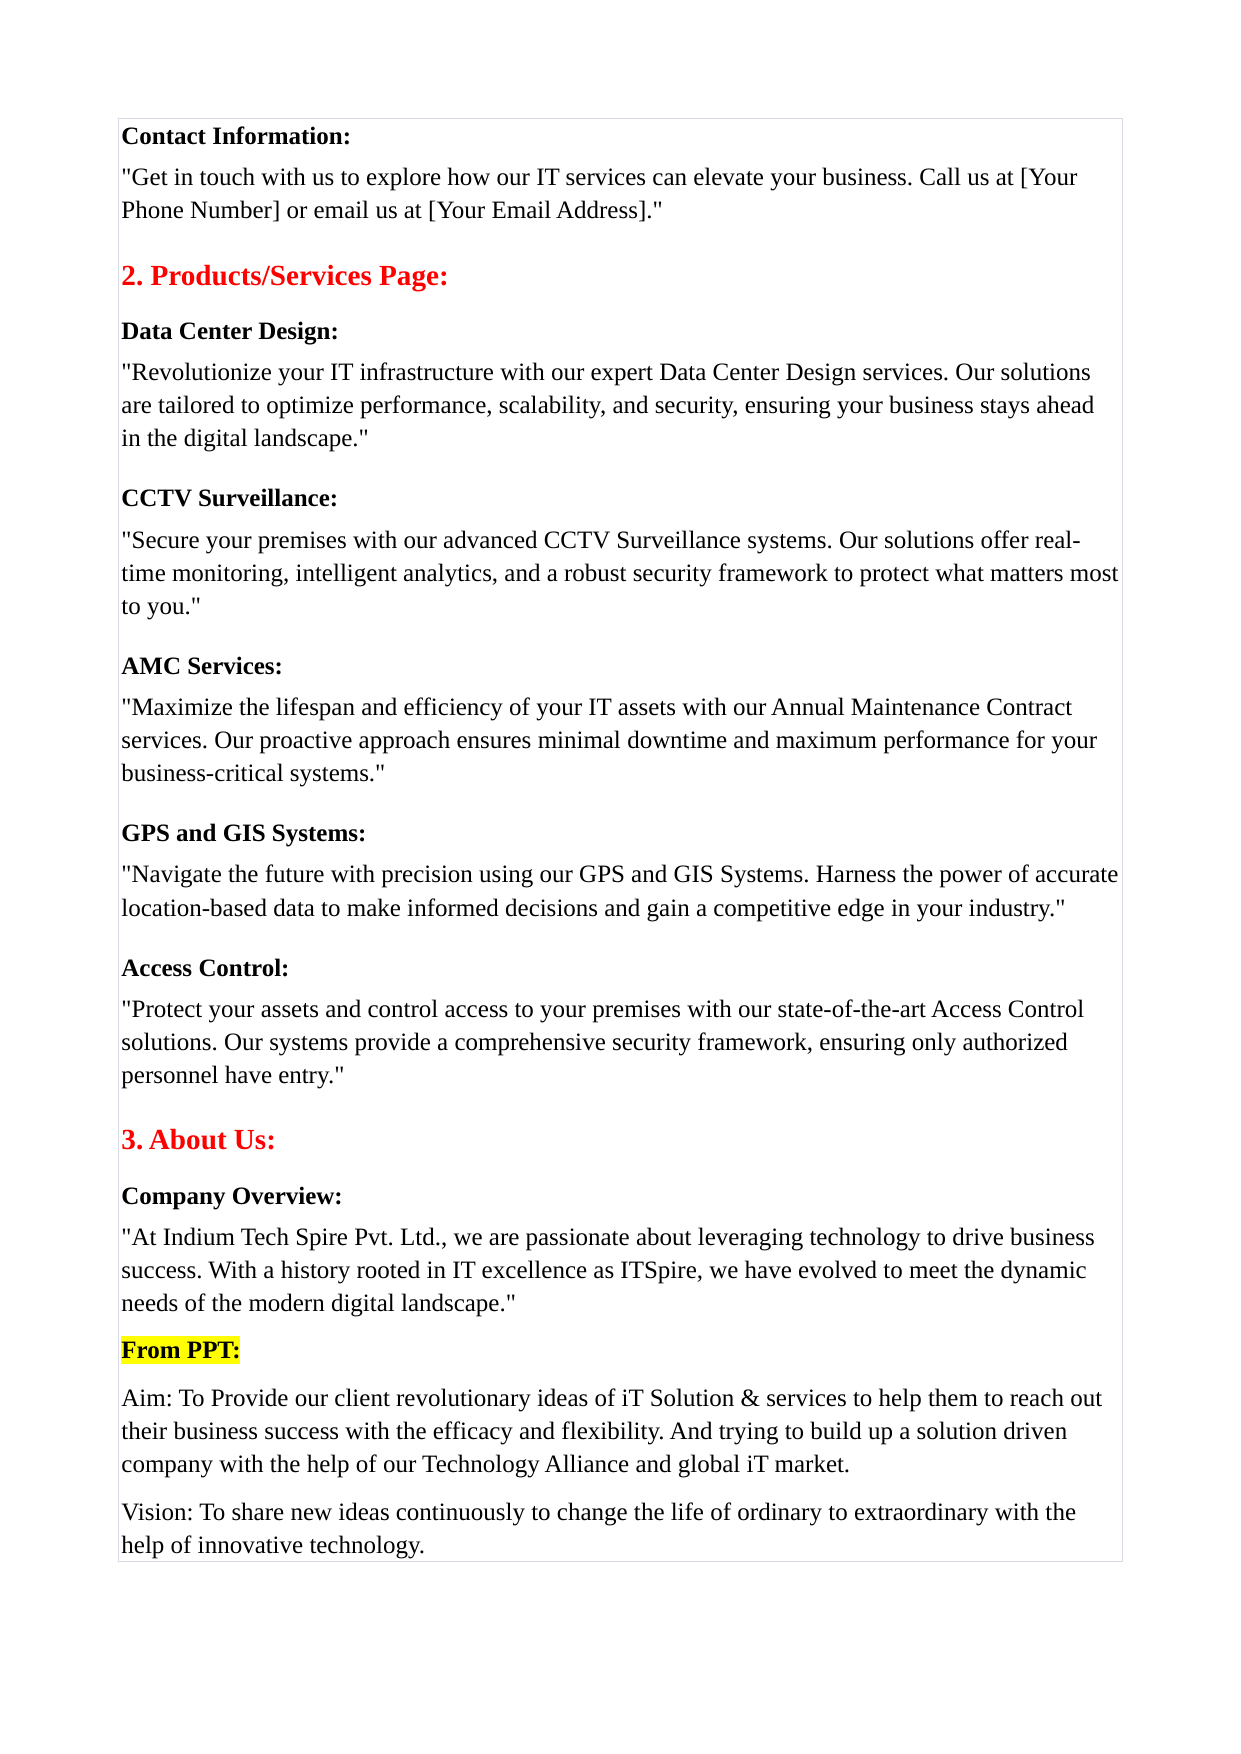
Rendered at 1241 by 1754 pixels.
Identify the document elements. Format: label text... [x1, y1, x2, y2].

text "Secure your premises with our advanced CCTV Surveillance systems. Our solutions offer real-time monitoring, intelligent analytics, and a robust security framework to protect what matters most to you." [119, 522, 1122, 619]
subtitle Access Control: [119, 950, 1122, 981]
subtitle AMC Services: [119, 648, 1122, 680]
text "Navigate the future with precision using our GPS and GIS Systems. Harness the power of accurate location-based data to make informed decisions and gain a competitive edge in your industry." [119, 857, 1122, 921]
text Aim: To Provide our client revolutionary ideas of iT Solution & services to help them to reach out their business success with the efficacy and flexibility. And trying to build up a solution driven company with the help of our Technology Alliance and global iT market. [119, 1380, 1122, 1478]
text "Get in touch with us to explore how our IT services can elevate your business. Call us at [Your Phone Number] or email us at [Your Email Address]." [119, 159, 1122, 224]
text "Maximize the lifespan and efficiency of your IT assets with our Annual Maintenance Contract services. Our proactive approach ensures minimal downtime and maximum performance for your business-critical systems." [119, 689, 1122, 787]
subtitle CCTV Surveillance: [119, 481, 1122, 512]
subtitle Data Center Design: [119, 313, 1122, 345]
subtitle 3. About Us: [119, 1119, 1122, 1156]
text "Protect your assets and control access to your premises with our state-of-the-art Access Control solutions. Our systems provide a comprehensive security framework, ensuring only authorized personnel have entry." [119, 991, 1122, 1089]
subtitle 2. Products/Services Page: [119, 254, 1122, 291]
subtitle Company Overview: [119, 1178, 1122, 1209]
text "Revolutionize your IT infrastructure with our expert Data Center Design services. Our solutions are tailored to optimize performance, scalability, and security, ensuring your business stays ahead in the digital landscape." [119, 354, 1122, 452]
subtitle Contact Information: [119, 119, 1122, 150]
text Vision: To share new ideas continuously to change the life of ordinary to extraordinary with the help of innovative technology. [119, 1494, 1122, 1561]
text From PPT: [119, 1333, 1122, 1364]
text "At Indium Tech Spire Pvt. Ltd., we are passionate about leveraging technology to drive business success. With a history rooted in IT excellence as ITSpire, we have evolved to meet the dynamic needs of the modern digital landscape." [119, 1219, 1122, 1317]
subtitle GPS and GIS Systems: [119, 815, 1122, 847]
